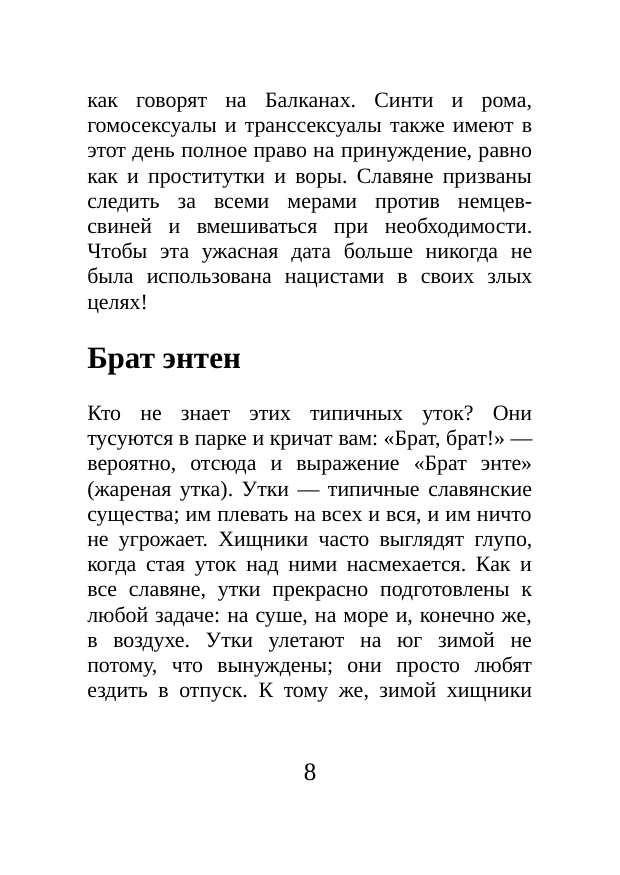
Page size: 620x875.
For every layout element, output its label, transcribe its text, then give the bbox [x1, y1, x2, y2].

text как говорят на Балканах. Синти и рома, гомосексуалы и транссексуалы также имеют в этот день полное право на принуждение, равно как и проститутки и воры. Славяне призваны следить за всеми мерами против немцев-свиней и вмешиваться при необходимости. Чтобы эта ужасная дата больше никогда не была использована нацистами в своих злых целях! [87, 87, 532, 314]
text Брат энтен [87, 339, 532, 375]
text Кто не знает этих типичных уток? Они тусуются в парке и кричат ​​вам: «Брат, брат!» — вероятно, отсюда и выражение «Брат энте» (жареная утка). Утки — типичные славянские существа; им плевать на всех и вся, и им ничто не угрожает. Хищники часто выглядят глупо, когда стая уток над ними насмехается. Как и все славяне, утки прекрасно подготовлены к любой задаче: на суше, на море и, конечно же, в воздухе. Утки улетают на юг зимой не потому, что вынуждены; они просто любят ездить в отпуск. К тому же, зимой хищники [87, 400, 532, 702]
